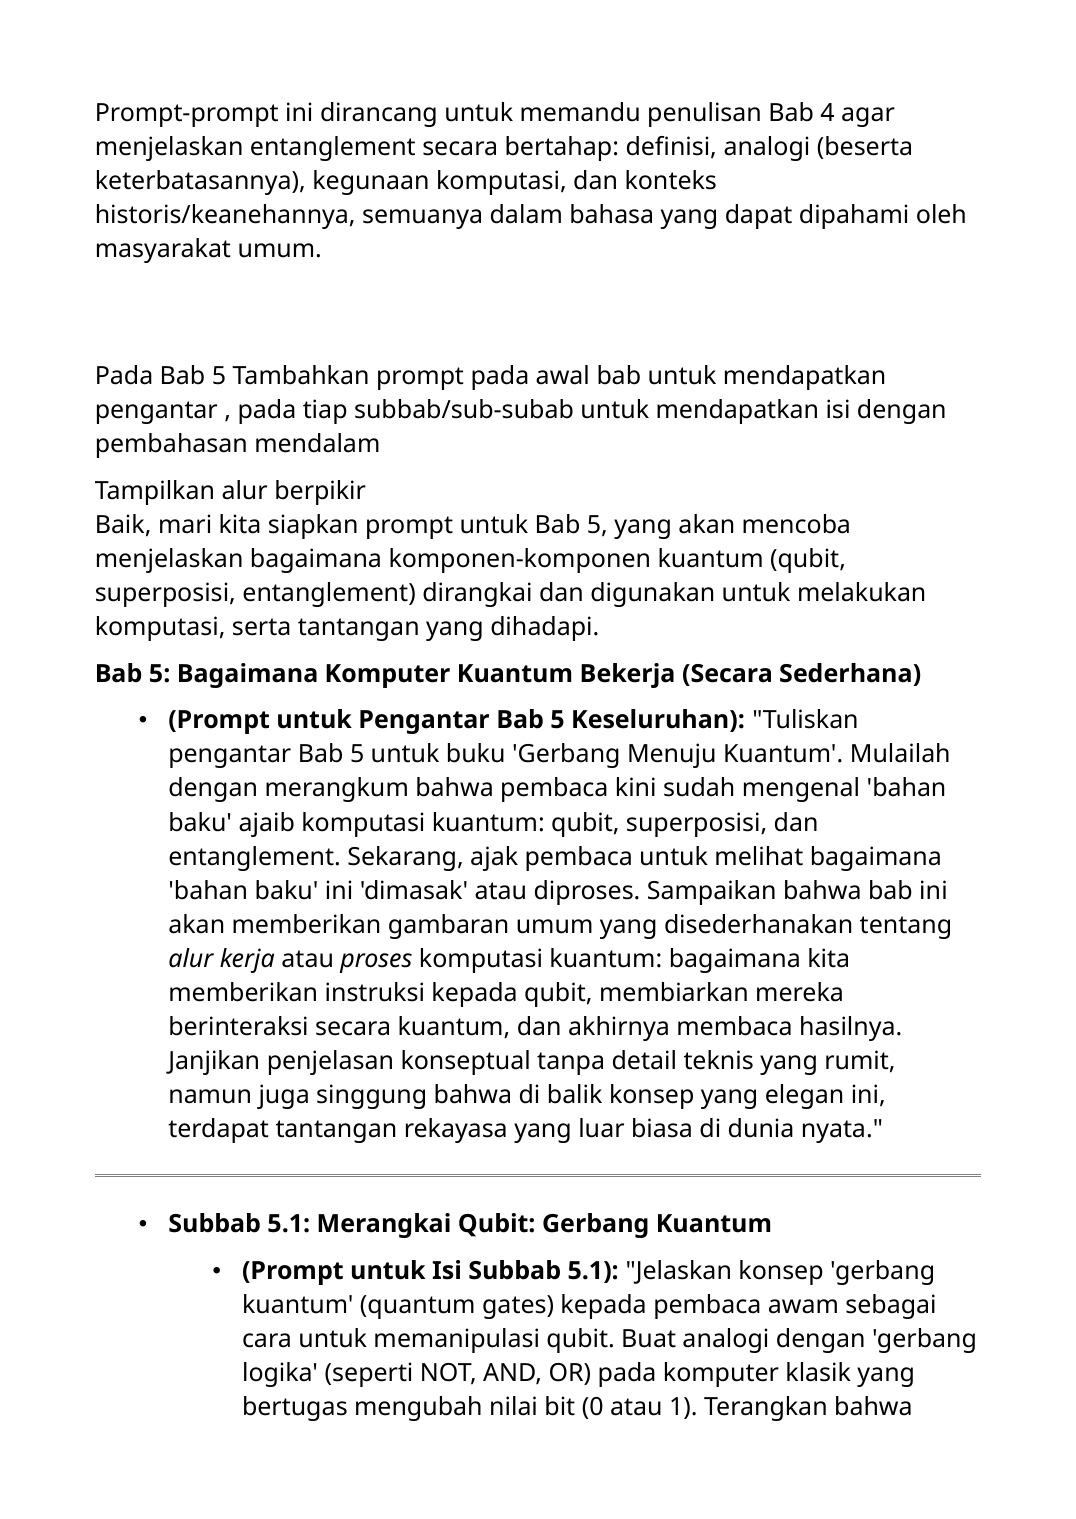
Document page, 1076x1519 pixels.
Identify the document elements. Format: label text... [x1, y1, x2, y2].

text Tampilkan alur berpikir [94, 473, 981, 507]
list (Prompt untuk Pengantar Bab 5 Keseluruhan): "Tuliskan pengantar Bab 5 untuk buku 'Gerbang Menuju Kuantum'. Mulailah dengan merangkum bahwa pembaca kini sudah mengenal 'bahan baku' ajaib komputasi kuantum: qubit, superposisi, dan entanglement. Sekarang, ajak pembaca untuk melihat bagaimana 'bahan baku' ini 'dimasak' atau diproses. Sampaikan bahwa bab ini akan memberikan gambaran umum yang disederhanakan tentang alur kerja atau proses komputasi kuantum: bagaimana kita memberikan instruksi kepada qubit, membiarkan mereka berinteraksi secara kuantum, dan akhirnya membaca hasilnya. Janjikan penjelasan konseptual tanpa detail teknis yang rumit, namun juga singgung bahwa di balik konsep yang elegan ini, terdapat tantangan rekayasa yang luar biasa di dunia nyata." [139, 702, 981, 1145]
list Subbab 5.1: Merangkai Qubit: Gerbang Kuantum [139, 1206, 981, 1240]
text Prompt-prompt ini dirancang untuk memandu penulisan Bab 4 agar menjelaskan entanglement secara bertahap: definisi, analogi (beserta keterbatasannya), kegunaan komputasi, dan konteks historis/keanehannya, semuanya dalam bahasa yang dapat dipahami oleh masyarakat umum. [94, 94, 981, 265]
text Baik, mari kita siapkan prompt untuk Bab 5, yang akan mencoba menjelaskan bagaimana komponen-komponen kuantum (qubit, superposisi, entanglement) dirangkai dan digunakan untuk melakukan komputasi, serta tantangan yang dihadapi. [94, 507, 981, 643]
list (Prompt untuk Isi Subbab 5.1): "Jelaskan konsep 'gerbang kuantum' (quantum gates) kepada pembaca awam sebagai cara untuk memanipulasi qubit. Buat analogi dengan 'gerbang logika' (seperti NOT, AND, OR) pada komputer klasik yang bertugas mengubah nilai bit (0 atau 1). Terangkan bahwa [212, 1253, 981, 1423]
text Bab 5: Bagaimana Komputer Kuantum Bekerja (Secara Sederhana) [94, 655, 981, 689]
text Pada Bab 5 Tambahkan prompt pada awal bab untuk mendapatkan pengantar , pada tiap subbab/sub-subab untuk mendapatkan isi dengan pembahasan mendalam [94, 358, 981, 460]
